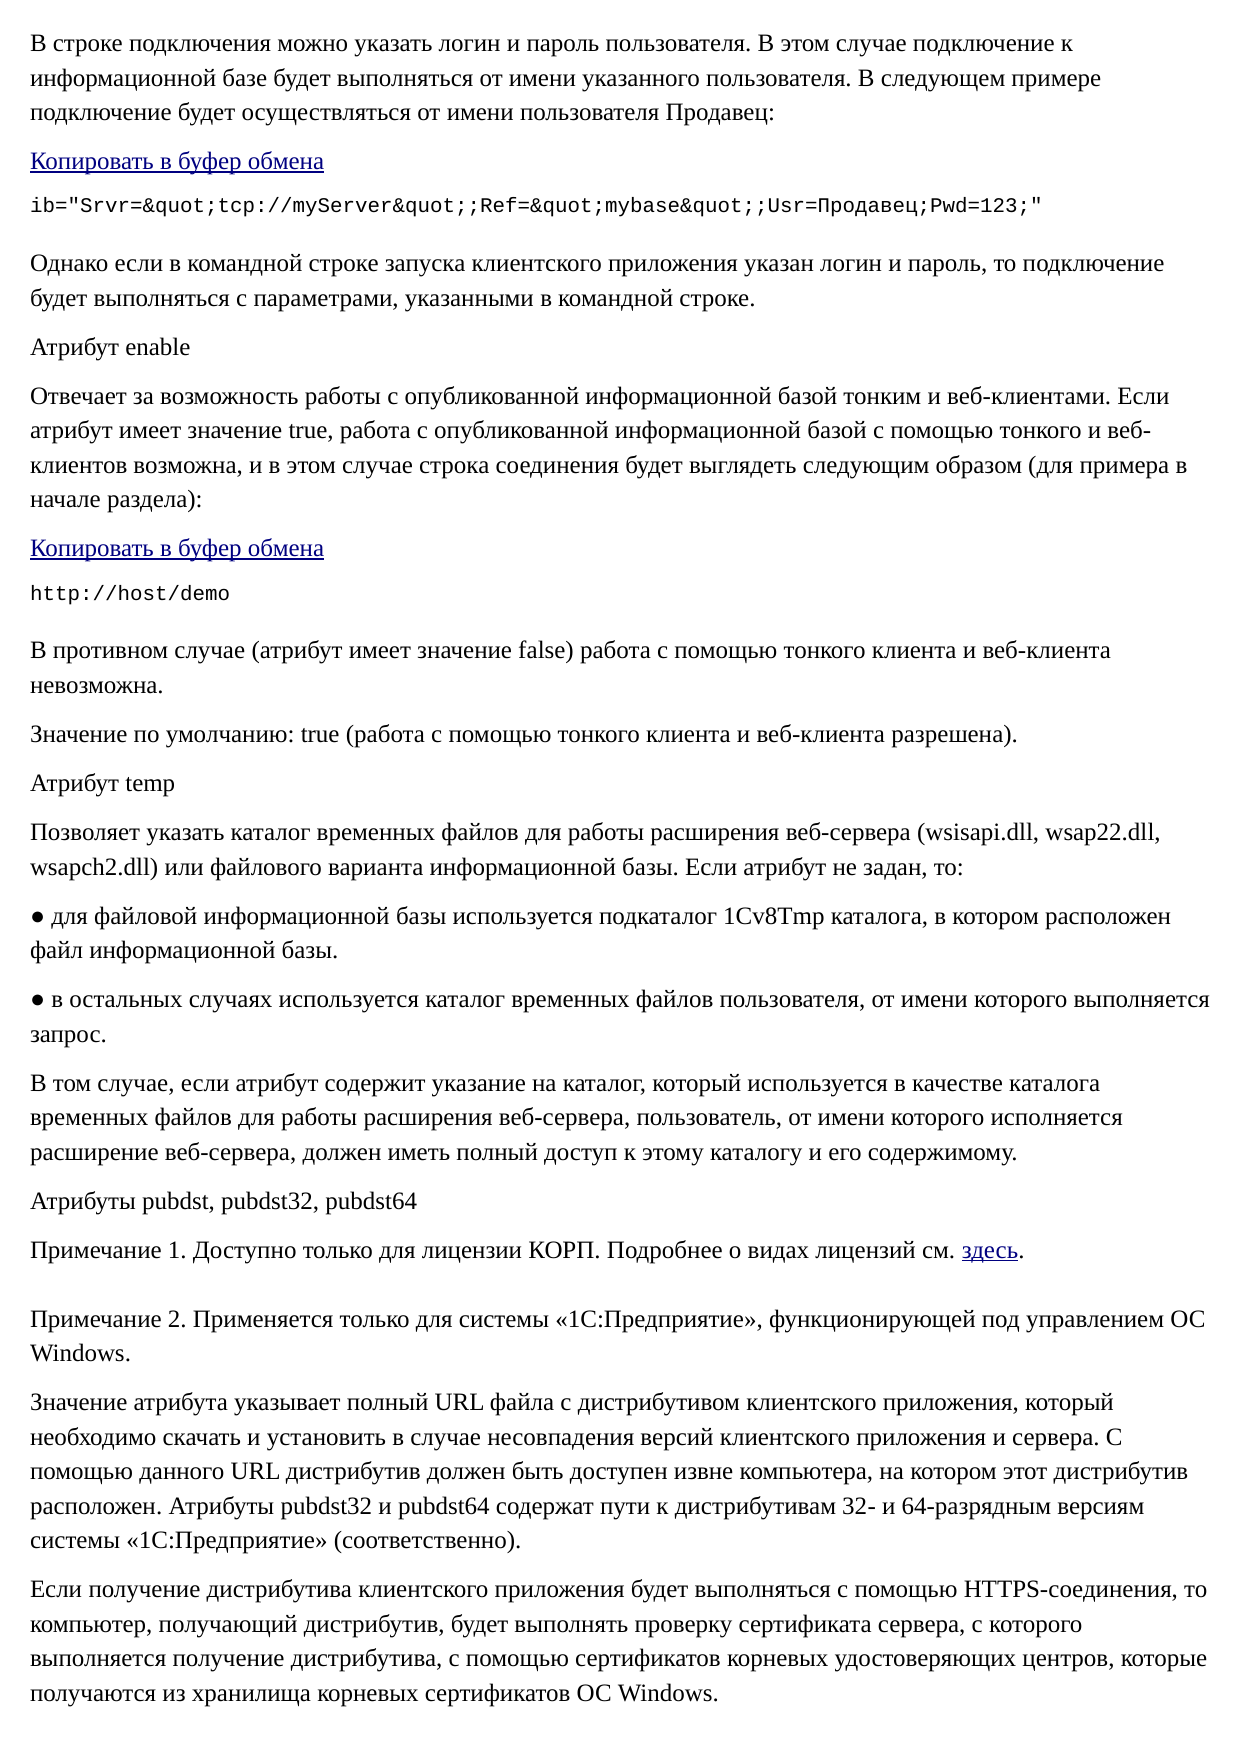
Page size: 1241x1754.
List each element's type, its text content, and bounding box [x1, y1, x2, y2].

text Однако если в командной строке запуска клиентского приложения указан логин и пароль, то подключение будет выполняться с параметрами, указанными в командной строке. [30, 248, 1211, 312]
text Значение по умолчанию: true (работа с помощью тонкого клиента и веб-клиента разрешена). [30, 719, 1211, 748]
text ib="Srvr=&quot;tcp://myServer&quot;;Ref=&quot;mybase&quot;;Usr=Продавец;Pwd=123;" [30, 195, 1211, 219]
text Позволяет указать каталог временных файлов для работы расширения веб-сервера (wsisapi.dll, wsap22.dll, wsapch2.dll) или файлового варианта информационной базы. Если атрибут не задан, то: [30, 817, 1211, 881]
text В строке подключения можно указать логин и пароль пользователя. В этом случае подключение к информационной базе будет выполняться от имени указанного пользователя. В следующем примере подключение будет осуществляться от имени пользователя Продавец: [30, 28, 1211, 126]
text Отвечает за возможность работы с опубликованной информационной базой тонким и веб-клиентами. Если атрибут имеет значение true, работа с опубликованной информационной базой с помощью тонкого и веб-клиентов возможна, и в этом случае строка соединения будет выглядеть следующим образом (для примера в начале раздела): [30, 381, 1211, 513]
text ● для файловой информационной базы используется подкаталог 1Cv8Tmp каталога, в котором расположен файл информационной базы. [30, 901, 1211, 964]
text Если получение дистрибутива клиентского приложения будет выполняться с помощью HTTPS-соединения, то компьютер, получающий дистрибутив, будет выполнять проверку сертификата сервера, с которого выполняется получение дистрибутива, с помощью сертификатов корневых удостоверяющих центров, которые получаются из хранилища корневых сертификатов ОС Windows. [30, 1574, 1211, 1707]
text Атрибут enable [30, 332, 1211, 361]
text В противном случае (атрибут имеет значение false) работа с помощью тонкого клиента и веб-клиента невозможна. [30, 636, 1211, 699]
text ● в остальных случаях используется каталог временных файлов пользователя, от имени которого выполняется запрос. [30, 984, 1211, 1048]
text Примечание 1. Доступно только для лицензии КОРП. Подробнее о видах лицензий см. здесь. Примечание 2. Применяется только для системы «1С:Предприятие», функционирующей под управлением ОС Windows. [30, 1235, 1211, 1367]
text Копировать в буфер обмена [30, 533, 1211, 562]
text Атрибут temp [30, 768, 1211, 797]
text http://host/demo [30, 582, 1211, 606]
text Копировать в буфер обмена [30, 146, 1211, 175]
text Атрибуты pubdst, pubdst32, pubdst64 [30, 1186, 1211, 1215]
text Значение атрибута указывает полный URL файла с дистрибутивом клиентского приложения, который необходимо скачать и установить в случае несовпадения версий клиентского приложения и сервера. С помощью данного URL дистрибутив должен быть доступен извне компьютера, на котором этот дистрибутив расположен. Атрибуты pubdst32 и pubdst64 содержат пути к дистрибутивам 32‑ и 64-разрядным версиям системы «1С:Предприятие» (соответственно). [30, 1387, 1211, 1554]
text В том случае, если атрибут содержит указание на каталог, который используется в качестве каталога временных файлов для работы расширения веб-сервера, пользователь, от имени которого исполняется расширение веб-сервера, должен иметь полный доступ к этому каталогу и его содержимому. [30, 1068, 1211, 1166]
